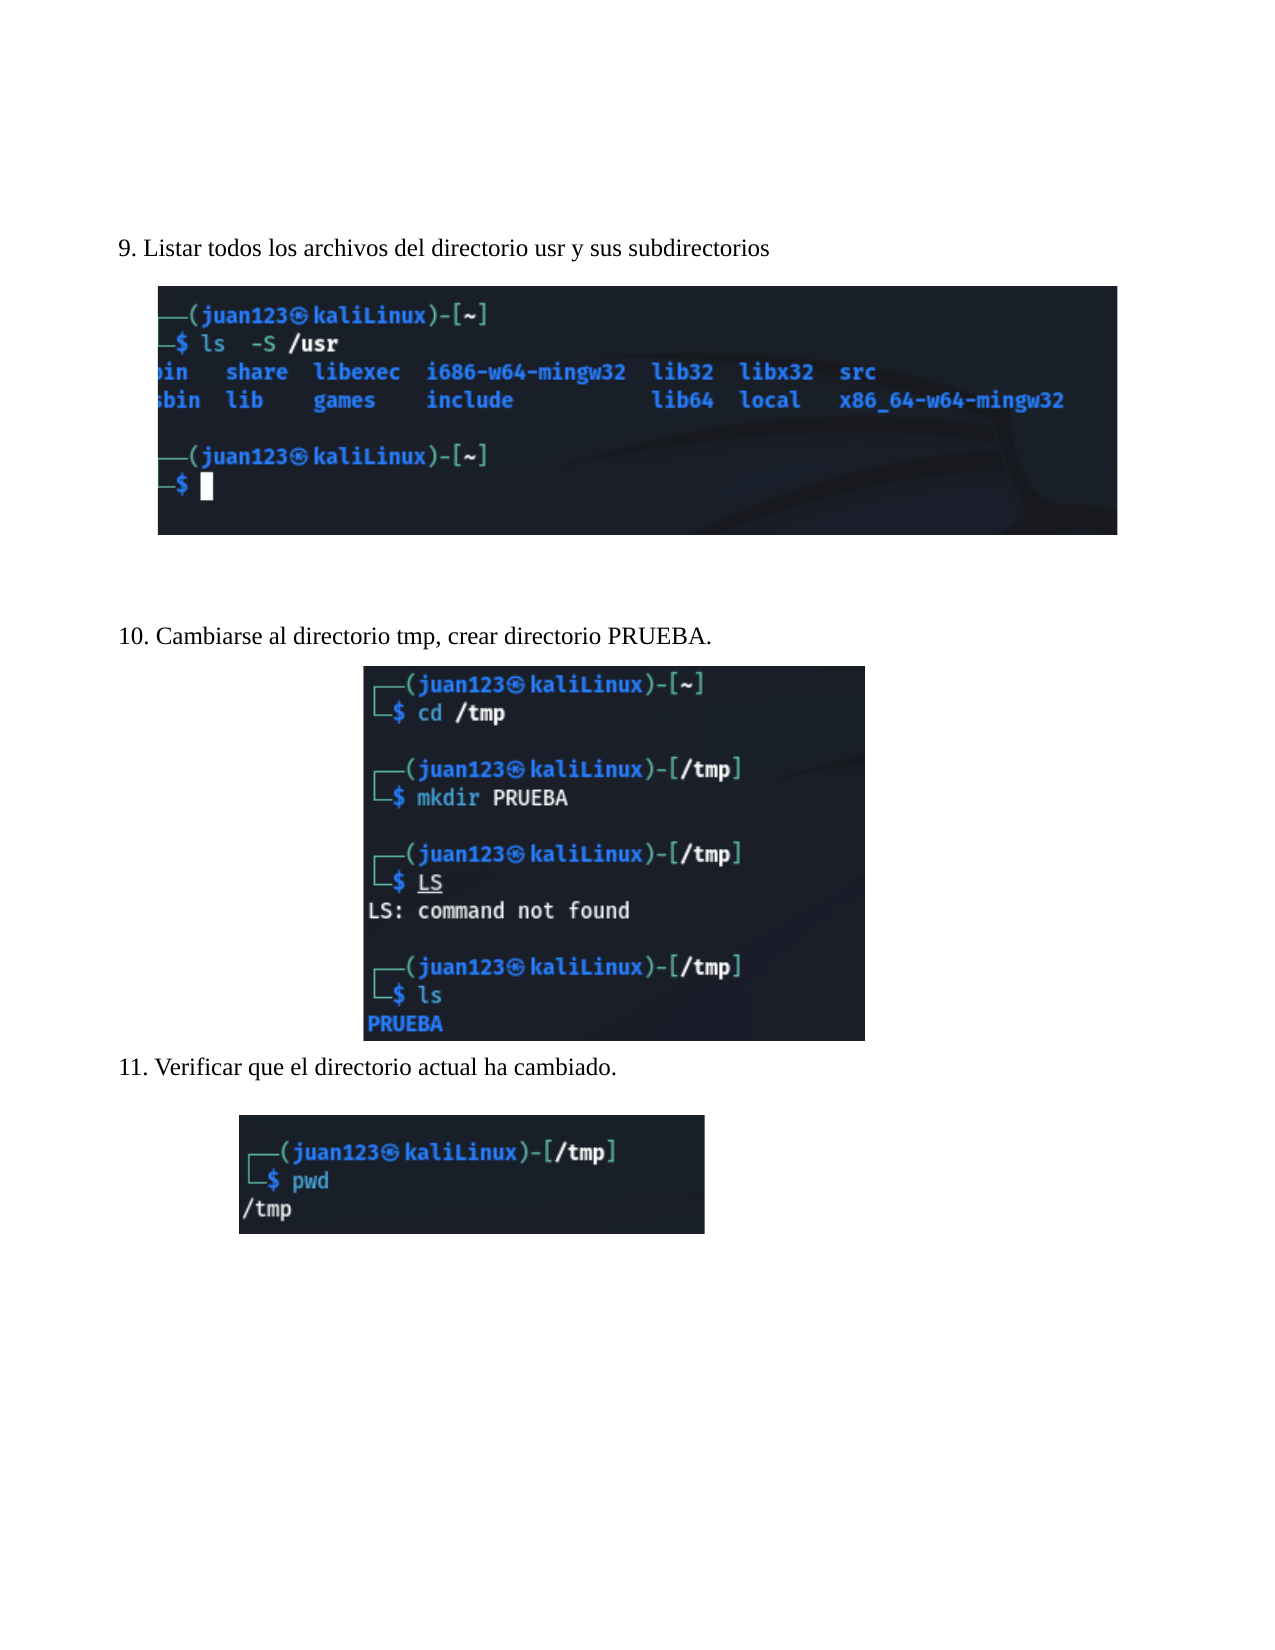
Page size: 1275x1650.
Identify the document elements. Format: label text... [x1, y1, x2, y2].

text 11. Verificar que el directorio actual ha cambiado. [118, 1052, 1157, 1081]
text 10. Cambiarse al directorio tmp, crear directorio PRUEBA. [118, 621, 1157, 650]
text 9. Listar todos los archivos del directorio usr y sus subdirectorios [118, 233, 1157, 262]
picture [239, 1115, 705, 1234]
picture [363, 666, 865, 1041]
picture [157, 286, 1118, 535]
